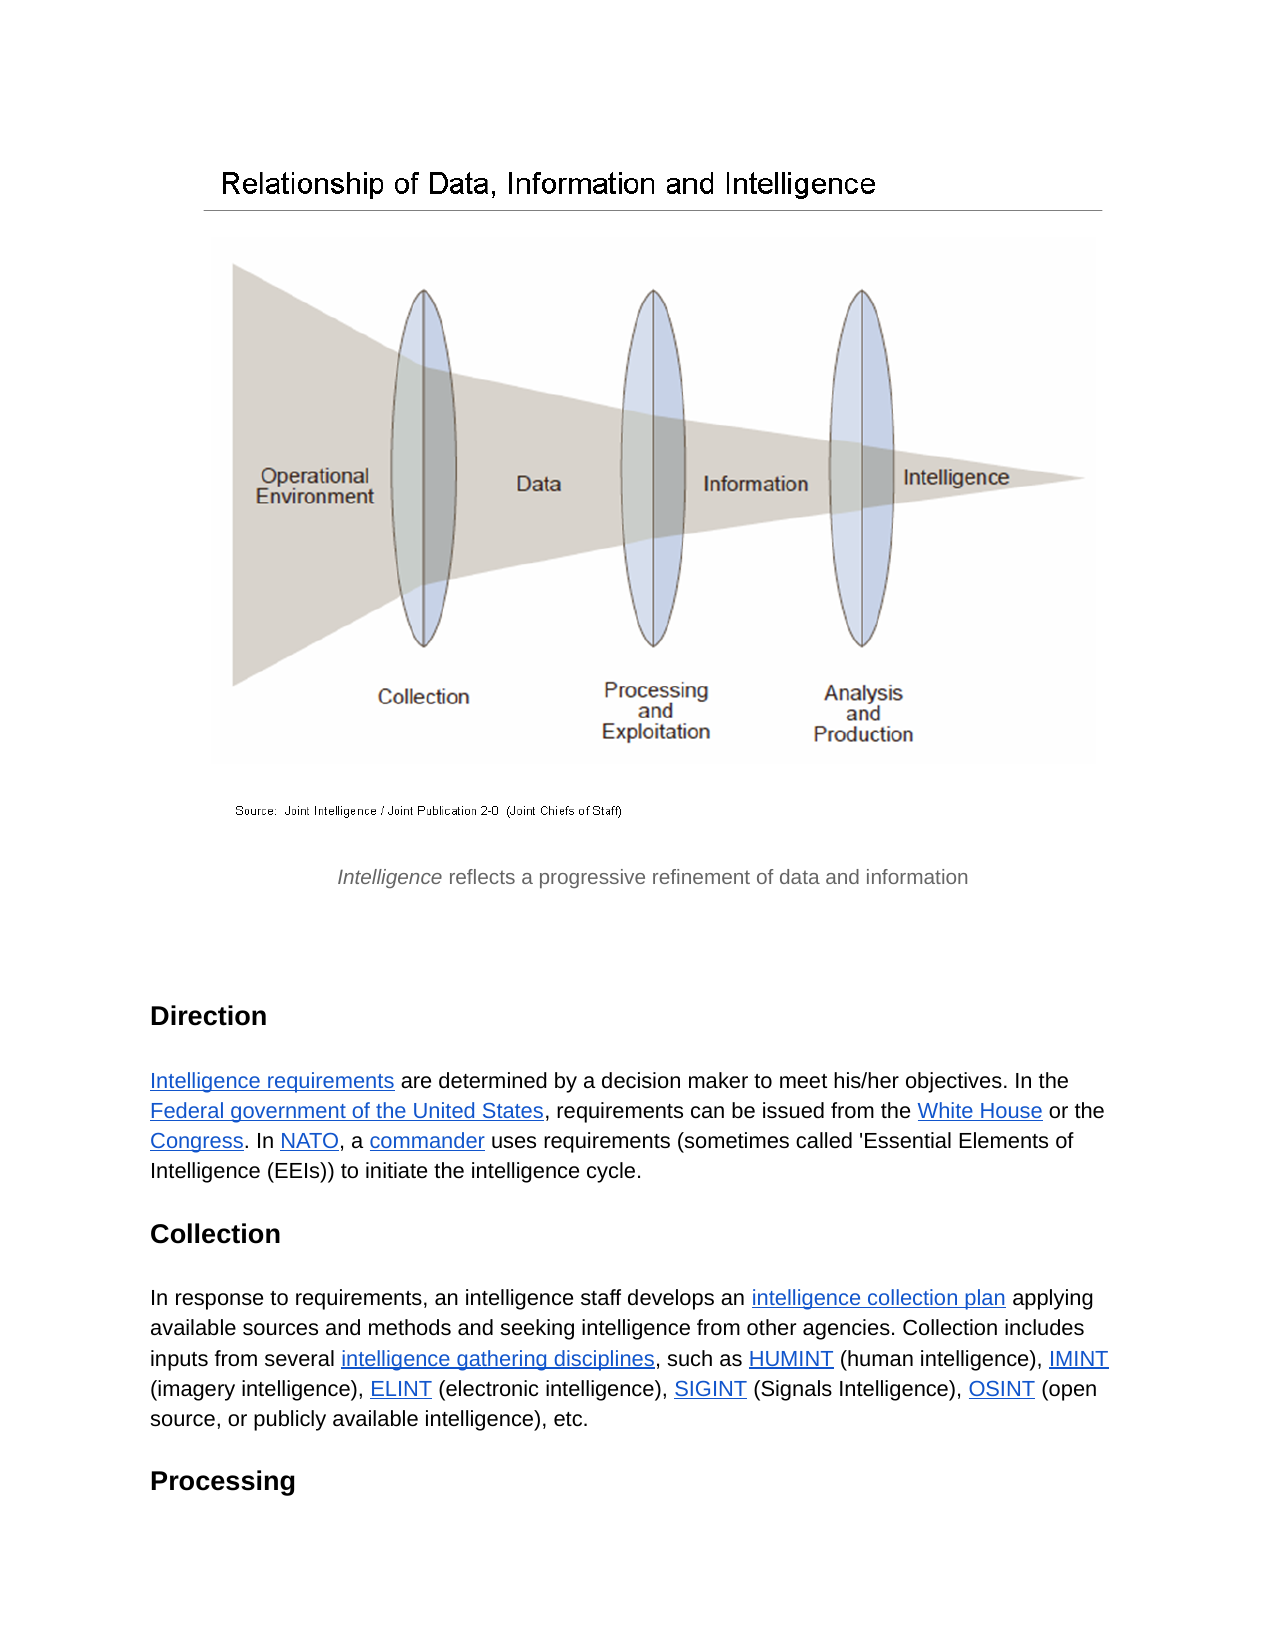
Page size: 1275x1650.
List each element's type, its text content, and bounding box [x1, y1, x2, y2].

text Intelligence requirements are determined by a decision maker to meet his/her objectives. In the Federal government of the United States, requirements can be issued from the White House or the Congress. In NATO, a commander uses requirements (sometimes called 'Essential Elements of Intelligence (EEIs)) to initiate the intelligence cycle. [150, 1068, 1125, 1183]
subtitle Collection [150, 1218, 1125, 1249]
text In response to requirements, an intelligence staff develops an intelligence collection plan applying available sources and methods and seeking intelligence from other agencies. Collection includes inputs from several intelligence gathering disciplines, such as HUMINT (human intelligence), IMINT (imagery intelligence), ELINT (electronic intelligence), SIGINT (Signals Intelligence), OSINT (open source, or publicly available intelligence), etc. [150, 1285, 1125, 1431]
picture [203, 150, 1103, 825]
text Intelligence reflects a progressive refinement of data and information [181, 864, 1125, 888]
subtitle Processing [150, 1465, 1125, 1496]
subtitle Direction [150, 1000, 1125, 1032]
